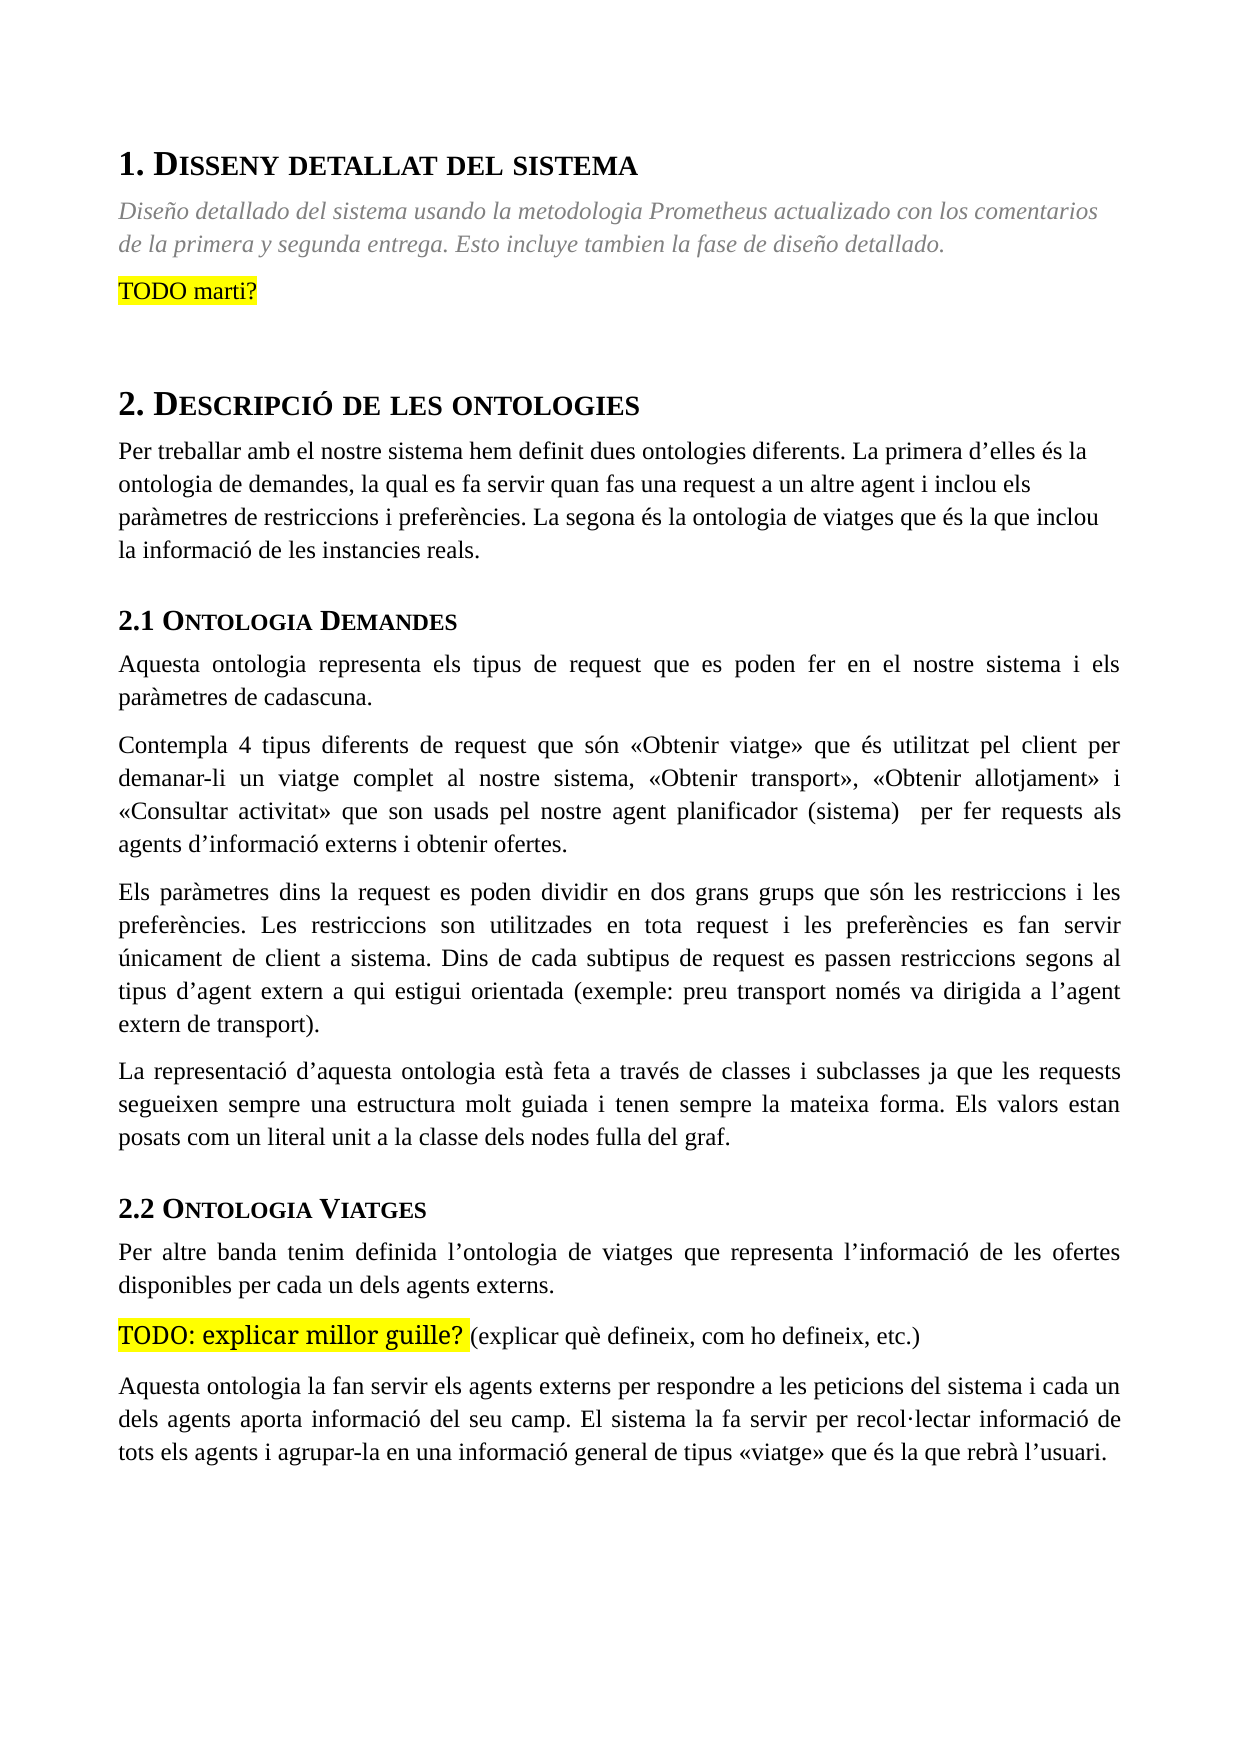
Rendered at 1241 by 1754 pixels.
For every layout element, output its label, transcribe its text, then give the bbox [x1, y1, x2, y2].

text Per altre banda tenim definida l’ontologia de viatges que representa l’informació de les ofertes disponibles per cada un dels agents externs. [118, 1237, 1122, 1299]
text TODO: explicar millor guille? (explicar què defineix, com ho defineix, etc.) [118, 1317, 1122, 1352]
text Diseño detallado del sistema usando la metodologia Prometheus actualizado con los comentarios de la primera y segunda entrega. Esto incluye tambien la fase de diseño detallado. [118, 196, 1122, 258]
subtitle 2.1 Ontologia Demandes [118, 603, 1122, 637]
subtitle 1. Disseny detallat del sistema [118, 143, 1122, 183]
text TODO marti? [118, 276, 1122, 305]
text Els paràmetres dins la request es poden dividir en dos grans grups que són les restriccions i les preferències. Les restriccions son utilitzades en tota request i les preferències es fan servir únicament de client a sistema. Dins de cada subtipus de request es passen restriccions segons al tipus d’agent extern a qui estigui orientada (exemple: preu transport només va dirigida a l’agent extern de transport). [118, 877, 1122, 1037]
text Aquesta ontologia la fan servir els agents externs per respondre a les peticions del sistema i cada un dels agents aporta informació del seu camp. El sistema la fa servir per recol·lectar informació de tots els agents i agrupar-la en una informació general de tipus «viatge» que és la que rebrà l’usuari. [118, 1371, 1122, 1466]
text Per treballar amb el nostre sistema hem definit dues ontologies diferents. La primera d’elles és la ontologia de demandes, la qual es fa servir quan fas una request a un altre agent i inclou els paràmetres de restriccions i preferències. La segona és la ontologia de viatges que és la que inclou la informació de les instancies reals. [118, 436, 1122, 564]
text La representació d’aquesta ontologia està feta a través de classes i subclasses ja que les requests segueixen sempre una estructura molt guiada i tenen sempre la mateixa forma. Els valors estan posats com un literal unit a la classe dels nodes fulla del graf. [118, 1056, 1122, 1151]
subtitle 2.2 Ontologia Viatges [118, 1191, 1122, 1224]
subtitle 2. Descripció de les ontologies [118, 383, 1122, 423]
text Contempla 4 tipus diferents de request que són «Obtenir viatge» que és utilitzat pel client per demanar-li un viatge complet al nostre sistema, «Obtenir transport», «Obtenir allotjament» i «Consultar activitat» que son usads pel nostre agent planificador (sistema) per fer requests als agents d’informació externs i obtenir ofertes. [118, 730, 1122, 858]
text Aquesta ontologia representa els tipus de request que es poden fer en el nostre sistema i els paràmetres de cadascuna. [118, 649, 1122, 711]
